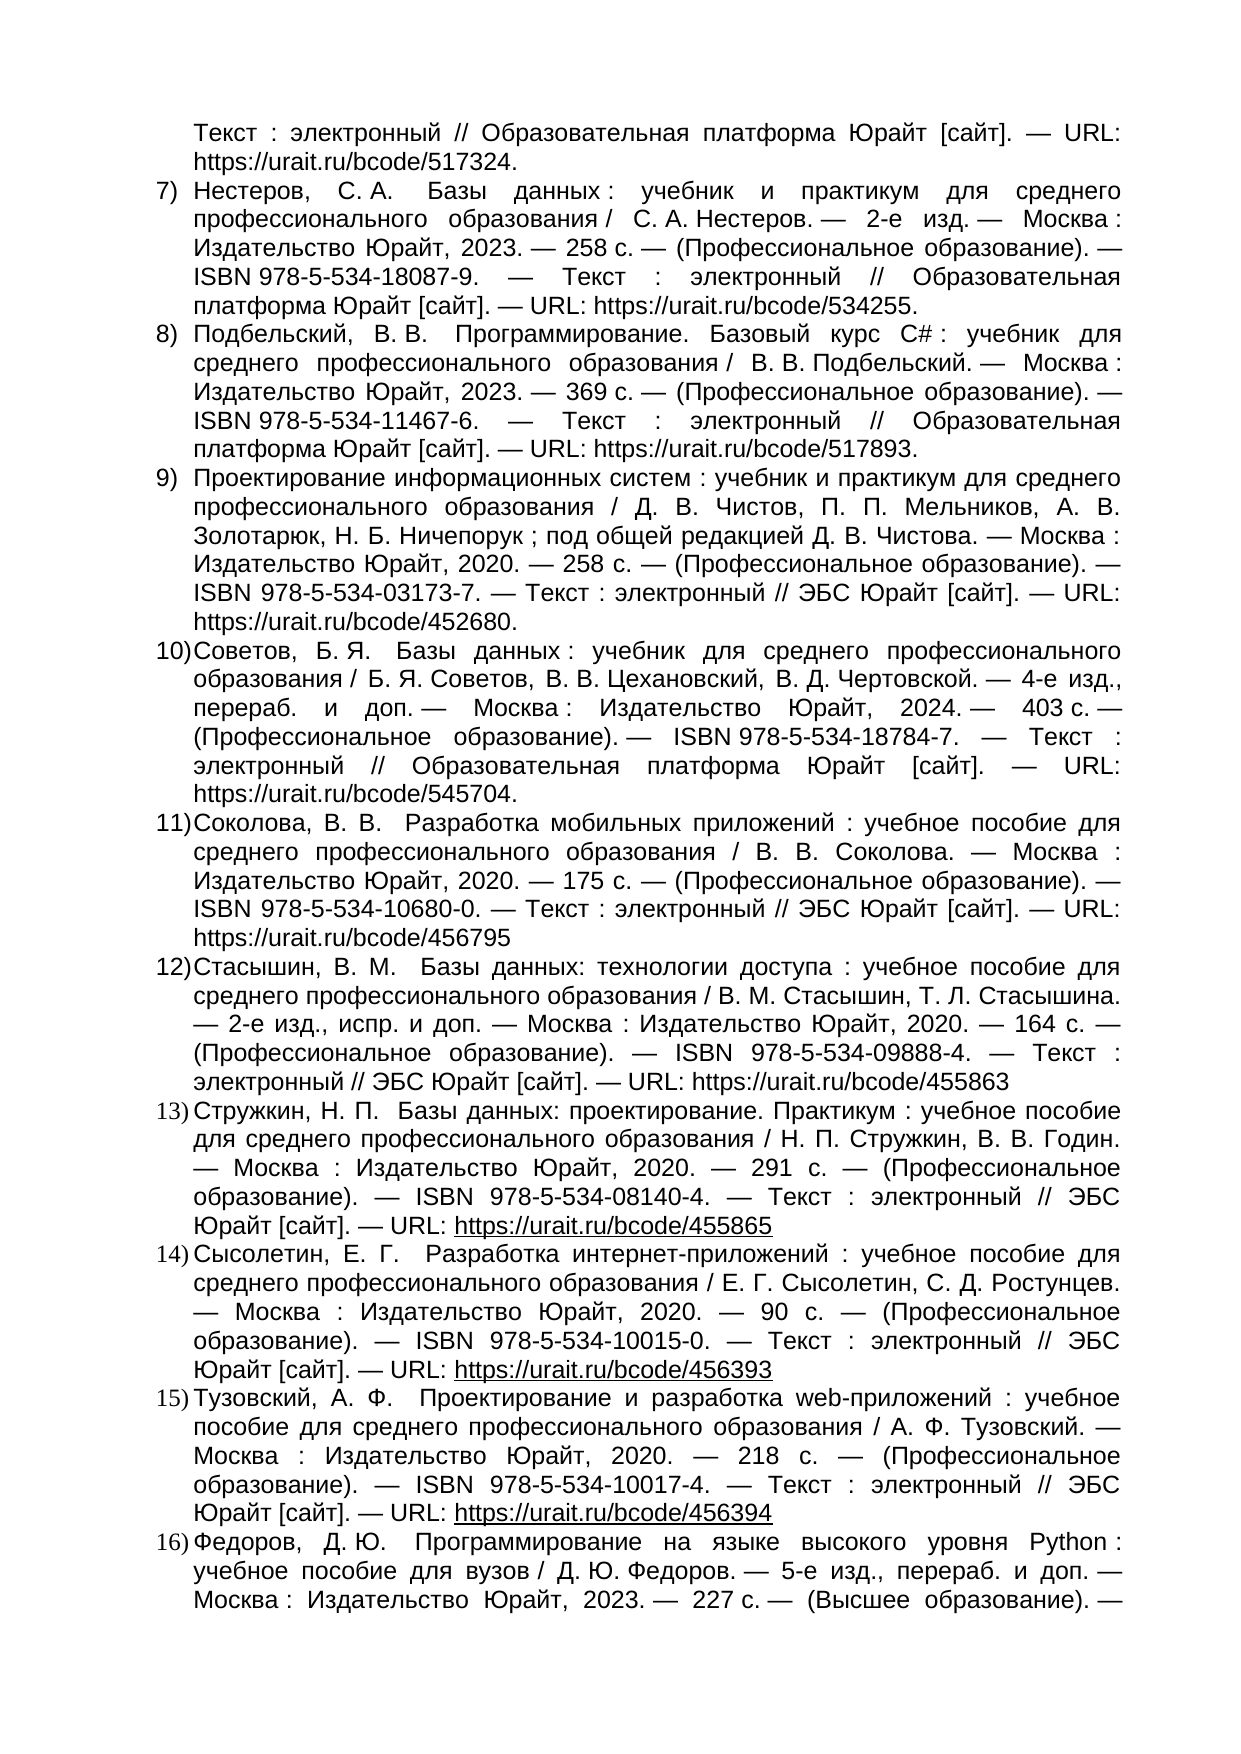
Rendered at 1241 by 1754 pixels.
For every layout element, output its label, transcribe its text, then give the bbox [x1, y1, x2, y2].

list Проектирование информационных систем : учебник и практикум для среднего профессионального образования / Д. В. Чистов, П. П. Мельников, А. В. Золотарюк, Н. Б. Ничепорук ; под общей редакцией Д. В. Чистова. — Москва : Издательство Юрайт, 2020. — 258 с. — (Профессиональное образование). — ISBN 978-5-534-03173-7. — Текст : электронный // ЭБС Юрайт [сайт]. — URL: https://urait.ru/bcode/452680. [156, 463, 1122, 636]
list Стасышин, В. М. Базы данных: технологии доступа : учебное пособие для среднего профессионального образования / В. М. Стасышин, Т. Л. Стасышина. — 2-е изд., испр. и доп. — Москва : Издательство Юрайт, 2020. — 164 с. — (Профессиональное образование). — ISBN 978-5-534-09888-4. — Текст : электронный // ЭБС Юрайт [сайт]. — URL: https://urait.ru/bcode/455863 [156, 952, 1122, 1096]
list Тузовский, А. Ф. Проектирование и разработка web-приложений : учебное пособие для среднего профессионального образования / А. Ф. Тузовский. — Москва : Издательство Юрайт, 2020. — 218 с. — (Профессиональное образование). — ISBN 978-5-534-10017-4. — Текст : электронный // ЭБС Юрайт [сайт]. — URL: https://urait.ru/bcode/456394 [156, 1383, 1122, 1527]
list Стружкин, Н. П. Базы данных: проектирование. Практикум : учебное пособие для среднего профессионального образования / Н. П. Стружкин, В. В. Годин. — Москва : Издательство Юрайт, 2020. — 291 с. — (Профессиональное образование). — ISBN 978-5-534-08140-4. — Текст : электронный // ЭБС Юрайт [сайт]. — URL: https://urait.ru/bcode/455865 [156, 1096, 1122, 1239]
list Федоров, Д. Ю. Программирование на языке высокого уровня Python : учебное пособие для вузов / Д. Ю. Федоров. — 5-е изд., перераб. и доп. — Москва : Издательство Юрайт, 2023. — 227 с. — (Высшее образование). — [156, 1527, 1122, 1613]
list Текст : электронный // Образовательная платформа Юрайт [сайт]. — URL: https://urait.ru/bcode/517324. [156, 118, 1122, 176]
list Подбельский, В. В. Программирование. Базовый курс С# : учебник для среднего профессионального образования / В. В. Подбельский. — Москва : Издательство Юрайт, 2023. — 369 с. — (Профессиональное образование). — ISBN 978-5-534-11467-6. — Текст : электронный // Образовательная платформа Юрайт [сайт]. — URL: https://urait.ru/bcode/517893. [156, 319, 1122, 463]
list Сысолетин, Е. Г. Разработка интернет-приложений : учебное пособие для среднего профессионального образования / Е. Г. Сысолетин, С. Д. Ростунцев. — Москва : Издательство Юрайт, 2020. — 90 с. — (Профессиональное образование). — ISBN 978-5-534-10015-0. — Текст : электронный // ЭБС Юрайт [сайт]. — URL: https://urait.ru/bcode/456393 [156, 1239, 1122, 1383]
list Советов, Б. Я. Базы данных : учебник для среднего профессионального образования / Б. Я. Советов, В. В. Цехановский, В. Д. Чертовской. — 4-е изд., перераб. и доп. — Москва : Издательство Юрайт, 2024. — 403 с. — (Профессиональное образование). — ISBN 978-5-534-18784-7. — Текст : электронный // Образовательная платформа Юрайт [сайт]. — URL: https://urait.ru/bcode/545704. [156, 636, 1122, 808]
list Соколова, В. В. Разработка мобильных приложений : учебное пособие для среднего профессионального образования / В. В. Соколова. — Москва : Издательство Юрайт, 2020. — 175 с. — (Профессиональное образование). — ISBN 978-5-534-10680-0. — Текст : электронный // ЭБС Юрайт [сайт]. — URL: https://urait.ru/bcode/456795 [156, 808, 1122, 952]
list Нестеров, С. А. Базы данных : учебник и практикум для среднего профессионального образования / С. А. Нестеров. — 2-е изд. — Москва : Издательство Юрайт, 2023. — 258 с. — (Профессиональное образование). — ISBN 978-5-534-18087-9. — Текст : электронный // Образовательная платформа Юрайт [сайт]. — URL: https://urait.ru/bcode/534255. [156, 176, 1122, 319]
